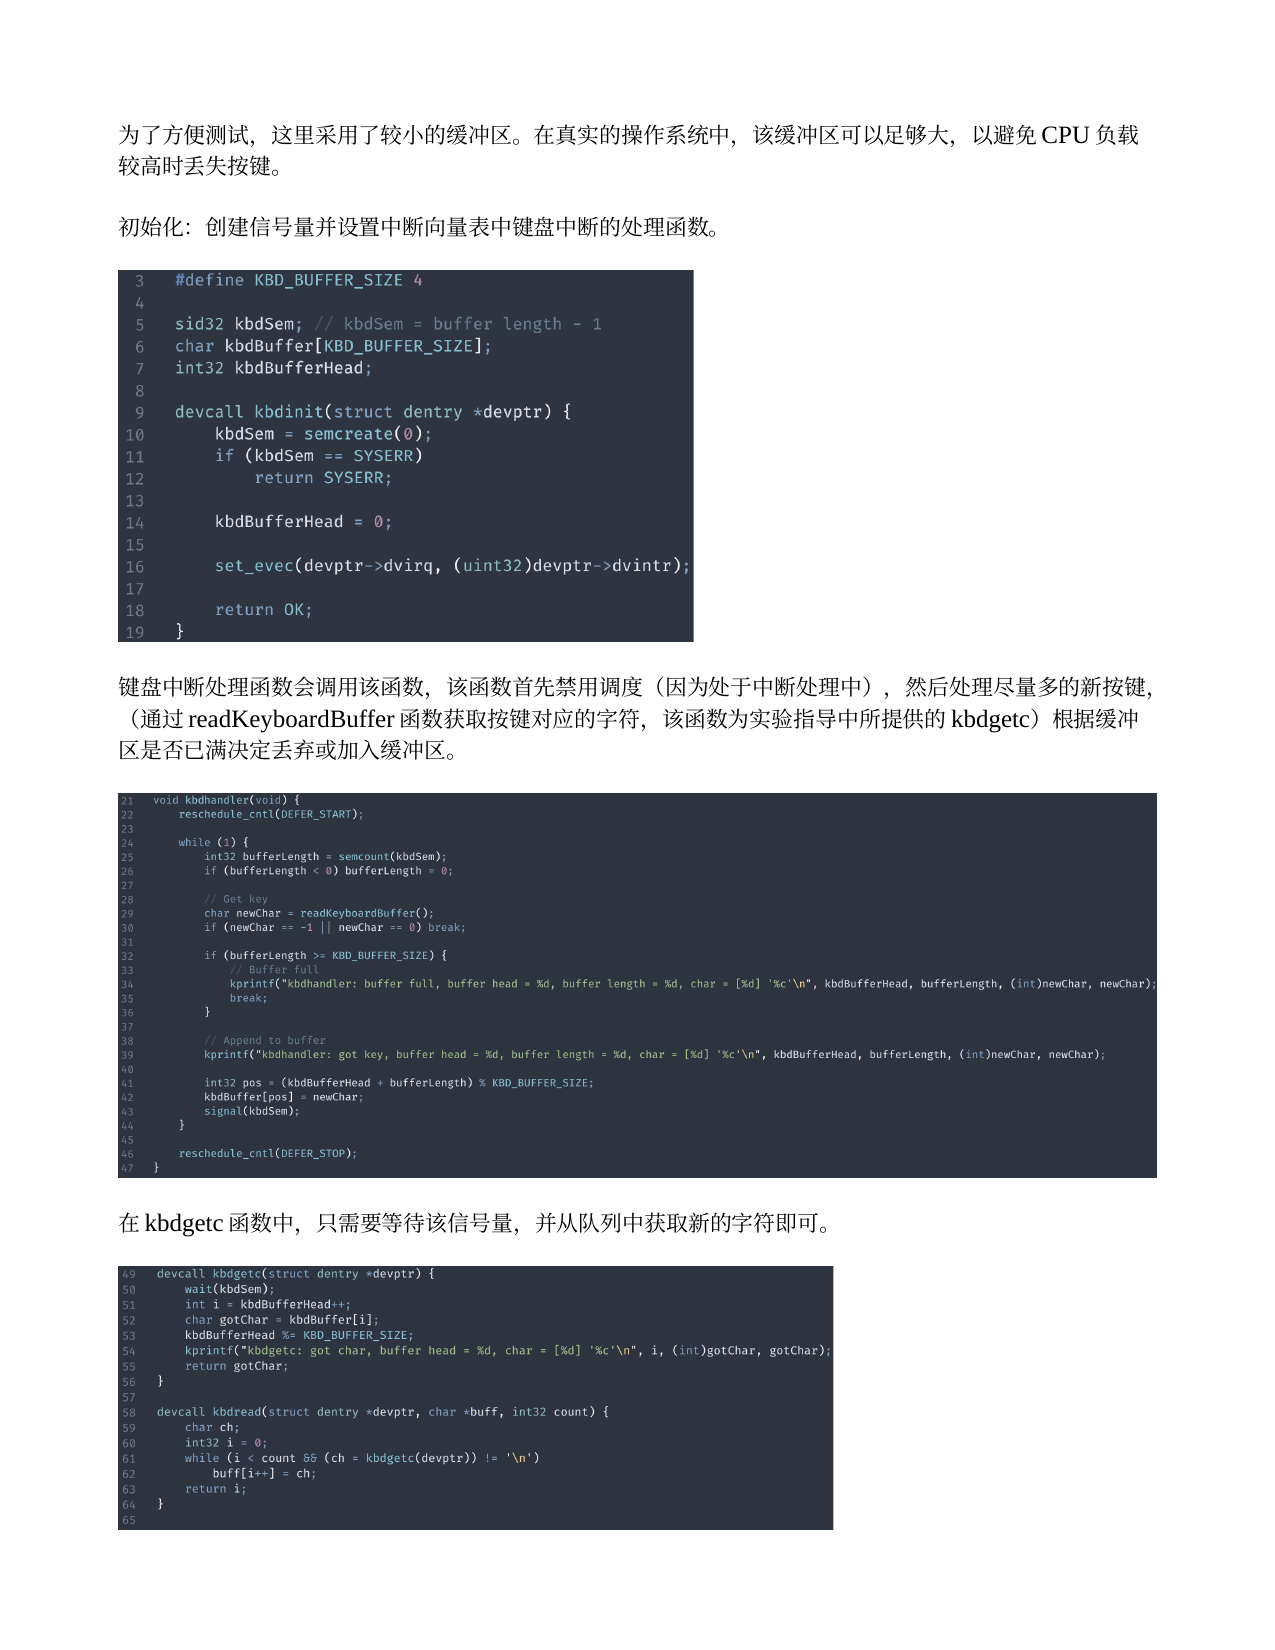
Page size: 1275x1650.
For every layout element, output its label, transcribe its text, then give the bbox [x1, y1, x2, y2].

picture [118, 1266, 834, 1530]
text 初始化：创建信号量并设置中断向量表中键盘中断的处理函数。 [118, 210, 1157, 241]
picture [118, 793, 1157, 1178]
text 为了方便测试，这里采用了较小的缓冲区。在真实的操作系统中，该缓冲区可以足够大，以避免CPU负载较高时丢失按键。 [118, 118, 1157, 181]
picture [118, 270, 694, 642]
text 在kbdgetc函数中，只需要等待该信号量，并从队列中获取新的字符即可。 [118, 1206, 1157, 1238]
text 键盘中断处理函数会调用该函数，该函数首先禁用调度（因为处于中断处理中），然后处理尽量多的新按键，（通过readKeyboardBuffer函数获取按键对应的字符，该函数为实验指导中所提供的kbdgetc）根据缓冲区是否已满决定丢弃或加入缓冲区。 [118, 670, 1157, 765]
